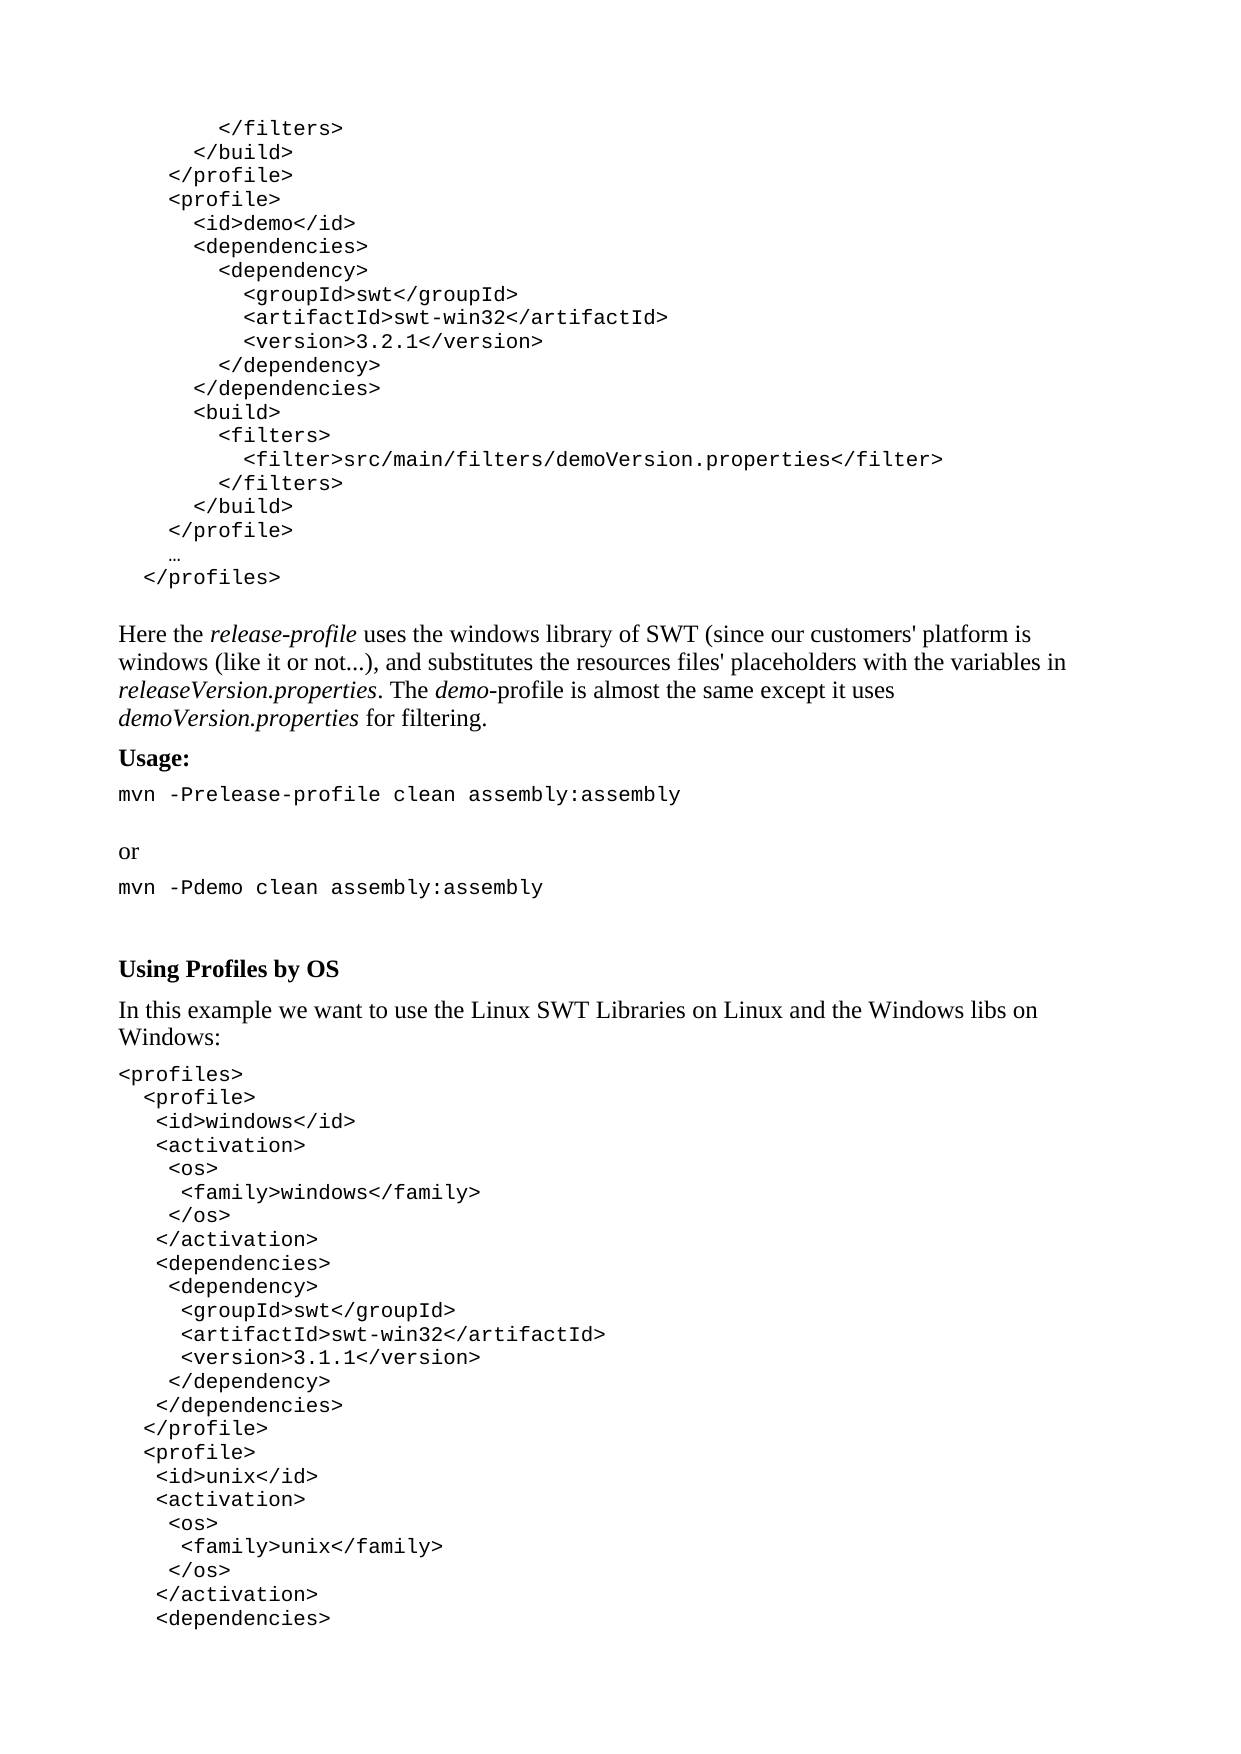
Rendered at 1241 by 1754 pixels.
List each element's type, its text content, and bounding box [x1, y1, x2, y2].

text <groupId>swt</groupId> [118, 284, 1122, 307]
text <profile> [118, 1087, 1122, 1111]
text <dependency> [118, 260, 1122, 284]
text </dependencies> [118, 1395, 1122, 1418]
text <groupId>swt</groupId> [118, 1300, 1122, 1324]
text … [118, 544, 1122, 567]
text </os> [118, 1560, 1122, 1584]
text mvn -Pdemo clean assembly:assembly [118, 877, 1122, 901]
text <artifactId>swt-win32</artifactId> [118, 307, 1122, 331]
text <id>windows</id> [118, 1111, 1122, 1134]
text </profile> [118, 1418, 1122, 1442]
text <os> [118, 1513, 1122, 1537]
text <id>unix</id> [118, 1466, 1122, 1489]
text </build> [118, 496, 1122, 520]
text <profile> [118, 189, 1122, 213]
text </dependency> [118, 1371, 1122, 1395]
text <os> [118, 1158, 1122, 1182]
text </filters> [118, 118, 1122, 142]
text <version>3.2.1</version> [118, 331, 1122, 354]
text <artifactId>swt-win32</artifactId> [118, 1324, 1122, 1347]
subtitle Using Profiles by OS [118, 956, 1122, 983]
text <id>demo</id> [118, 213, 1122, 236]
text or [118, 837, 1122, 865]
text mvn -Prelease-profile clean assembly:assembly [118, 784, 1122, 808]
text <dependencies> [118, 1253, 1122, 1276]
text Here the release-profile uses the windows library of SWT (since our customers' platform is windows (like it or not...), and substitutes the resources files' placeholders with the variables in releaseVersion.properties. The demo-profile is almost the same except it uses demoVersion.properties for filtering. [118, 621, 1122, 731]
text <family>windows</family> [118, 1182, 1122, 1206]
text Usage: [118, 744, 1122, 772]
text </dependencies> [118, 378, 1122, 402]
text <profile> [118, 1442, 1122, 1466]
text </build> [118, 142, 1122, 165]
text <version>3.1.1</version> [118, 1347, 1122, 1371]
text <activation> [118, 1134, 1122, 1158]
text </profile> [118, 520, 1122, 544]
text </os> [118, 1206, 1122, 1229]
text <dependency> [118, 1276, 1122, 1300]
text <build> [118, 402, 1122, 426]
text </activation> [118, 1229, 1122, 1253]
text </filters> [118, 473, 1122, 496]
text <activation> [118, 1489, 1122, 1513]
text <family>unix</family> [118, 1537, 1122, 1560]
text </dependency> [118, 354, 1122, 378]
text <profiles> [118, 1064, 1122, 1087]
text <filter>src/main/filters/demoVersion.properties</filter> [118, 449, 1122, 473]
text </activation> [118, 1584, 1122, 1607]
text <filters> [118, 426, 1122, 449]
text </profile> [118, 165, 1122, 189]
text In this example we want to use the Linux SWT Libraries on Linux and the Windows libs on Windows: [118, 996, 1122, 1051]
text </profiles> [118, 567, 1122, 591]
text <dependencies> [118, 1607, 1122, 1631]
text <dependencies> [118, 236, 1122, 260]
